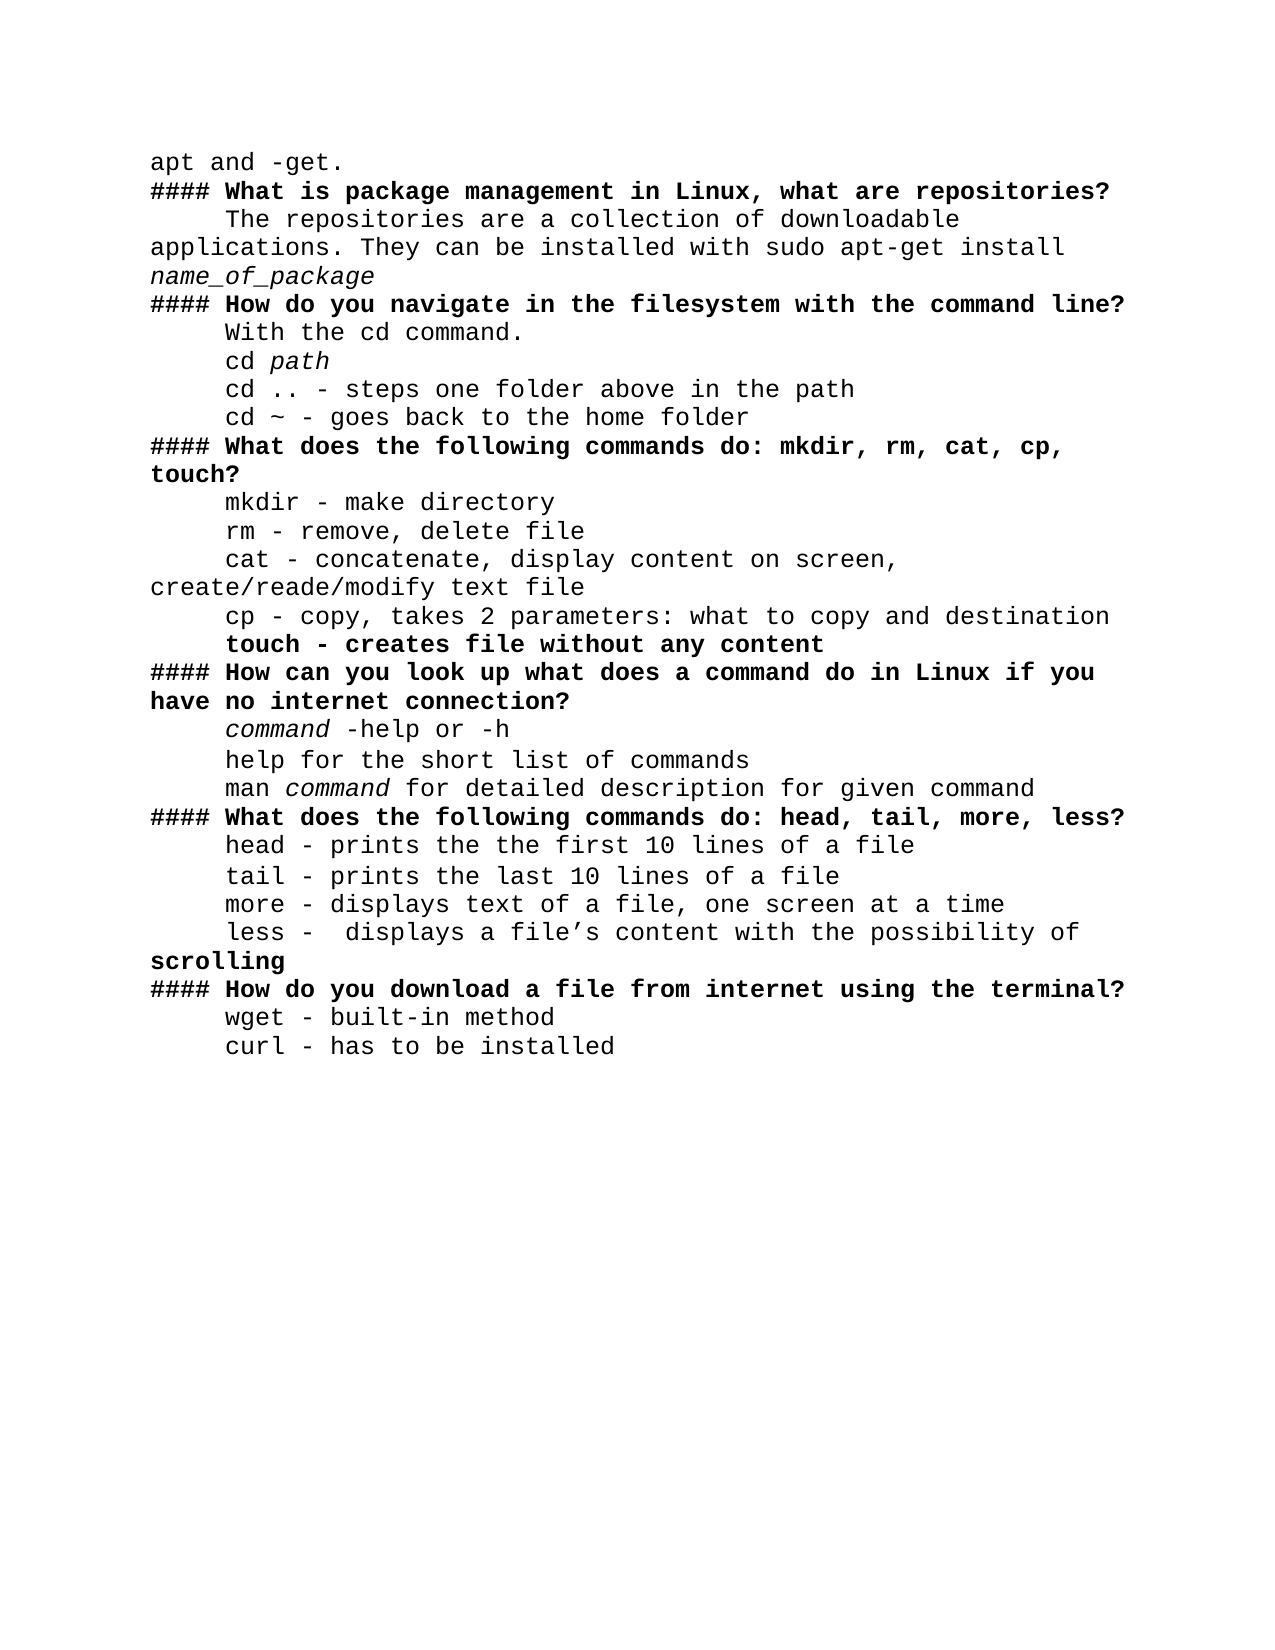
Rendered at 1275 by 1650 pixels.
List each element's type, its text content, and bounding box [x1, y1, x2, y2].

text curl - has to be installed [150, 1033, 1125, 1062]
text apt and -get. [150, 150, 1125, 178]
text cat - concatenate, display content on screen, create/reade/modify text file [150, 547, 1125, 603]
text #### What is package management in Linux, what are repositories? [150, 178, 1125, 207]
text man command for detailed description for given command [150, 776, 1125, 804]
text less - displays a file’s content with the possibility of scrolling [150, 920, 1125, 977]
text mkdir - make directory [150, 490, 1125, 518]
text cd .. - steps one folder above in the path [150, 377, 1125, 405]
text With the cd command. cd path [150, 320, 1125, 377]
text #### How do you navigate in the filesystem with the command line? [150, 292, 1125, 320]
text #### How can you look up what does a command do in Linux if you have no internet connection? [150, 660, 1125, 717]
text touch - creates file without any content [150, 632, 1125, 660]
text #### How do you download a file from internet using the terminal? [150, 977, 1125, 1005]
text The repositories are a collection of downloadable applications. They can be installed with sudo apt-get install name_of_package [150, 207, 1125, 292]
text head - prints the the first 10 lines of a file [150, 832, 1125, 861]
text #### What does the following commands do: head, tail, more, less? [150, 804, 1125, 832]
text help for the short list of commands [150, 745, 1125, 776]
text tail - prints the last 10 lines of a file [150, 861, 1125, 892]
text command -help or -h [150, 717, 1125, 745]
text #### What does the following commands do: mkdir, rm, cat, cp, touch? [150, 433, 1125, 490]
text cp - copy, takes 2 parameters: what to copy and destination [150, 603, 1125, 632]
text wget - built-in method [150, 1005, 1125, 1033]
text cd ~ - goes back to the home folder [150, 405, 1125, 433]
text more - displays text of a file, one screen at a time [150, 892, 1125, 920]
text rm - remove, delete file [150, 518, 1125, 547]
